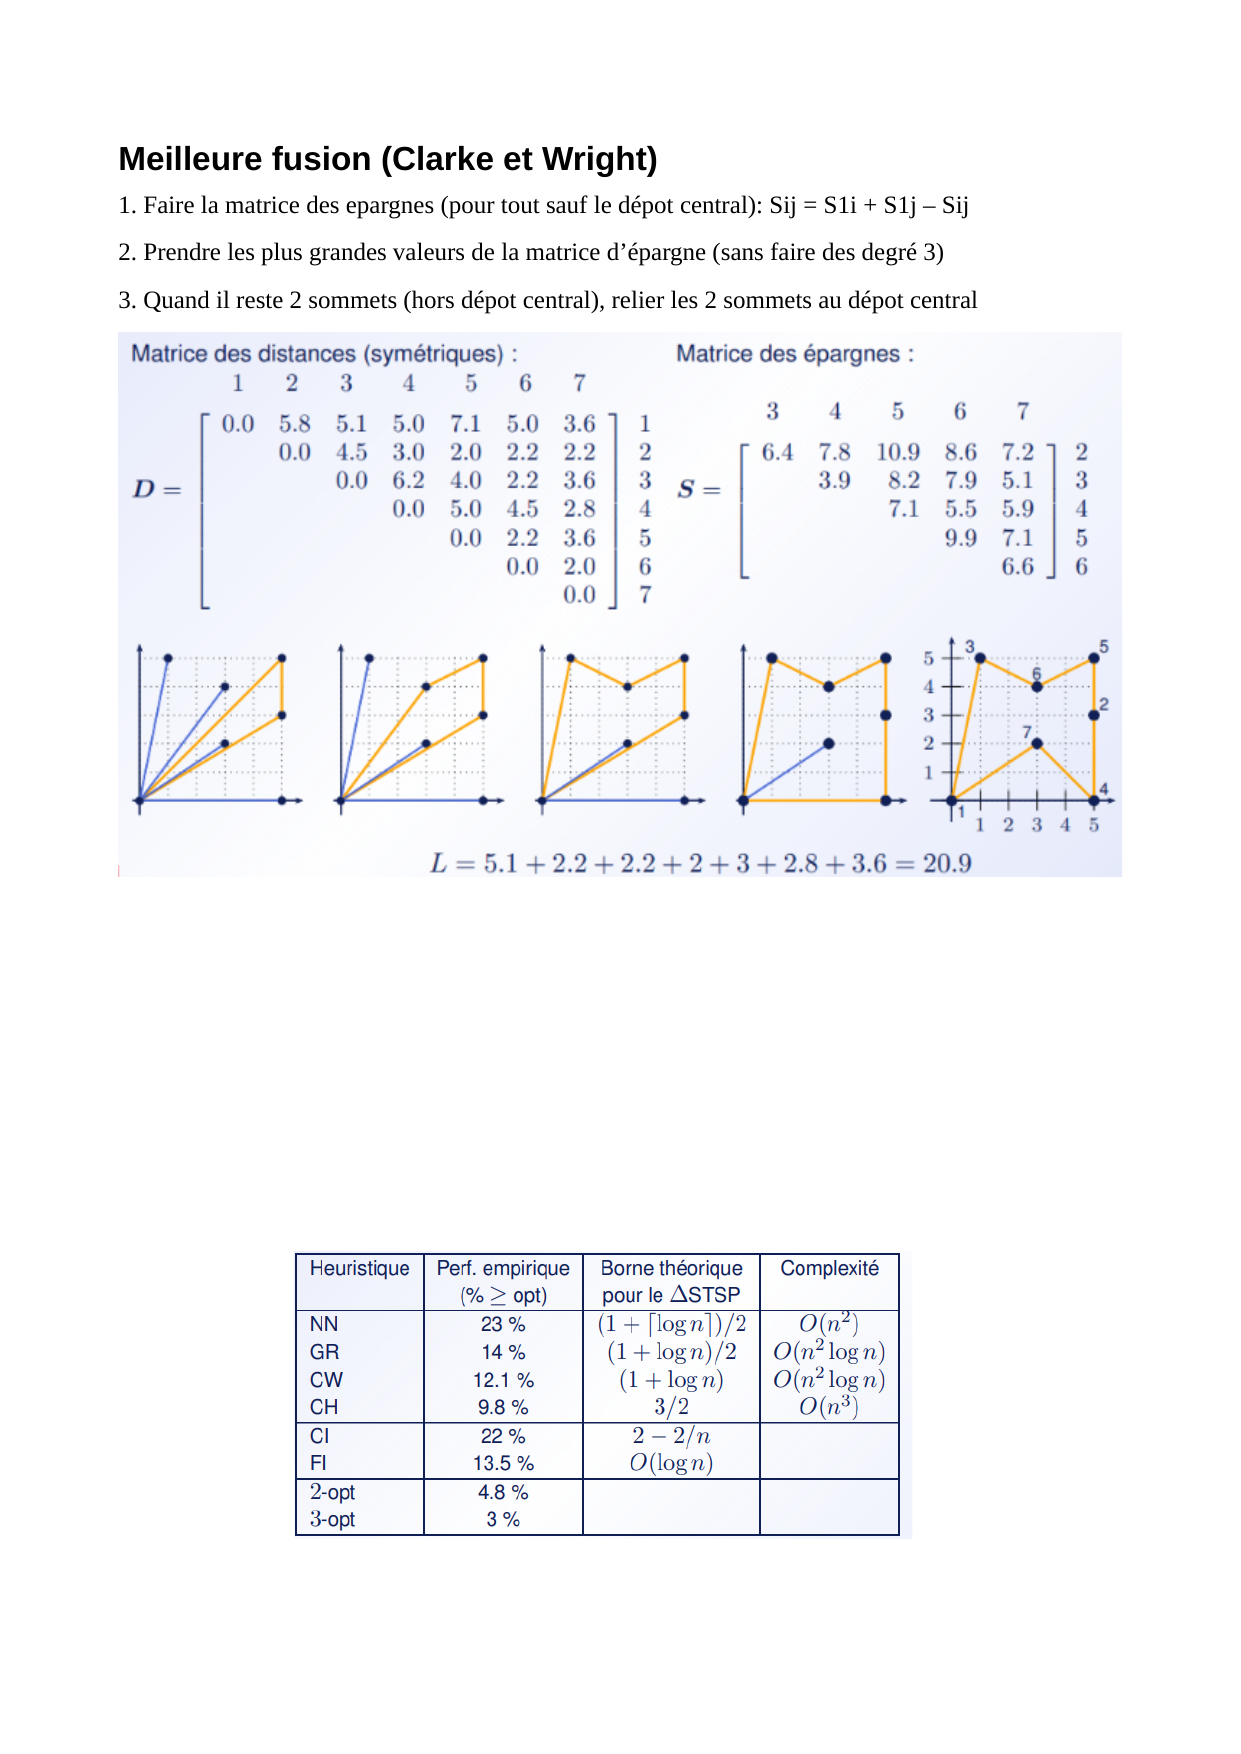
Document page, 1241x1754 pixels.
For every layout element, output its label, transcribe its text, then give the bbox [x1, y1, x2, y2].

text 1. Faire la matrice des epargnes (pour tout sauf le dépot central): Sij = S1i + S1j – Sij [118, 190, 1122, 219]
text 3. Quand il reste 2 sommets (hors dépot central), relier les 2 sommets au dépot central [118, 285, 1122, 314]
text 2. Prendre les plus grandes valeurs de la matrice d’épargne (sans faire des degré 3) [118, 237, 1122, 266]
picture [293, 1251, 913, 1539]
picture [118, 332, 1123, 877]
subtitle Meilleure fusion (Clarke et Wright) [118, 139, 1122, 177]
